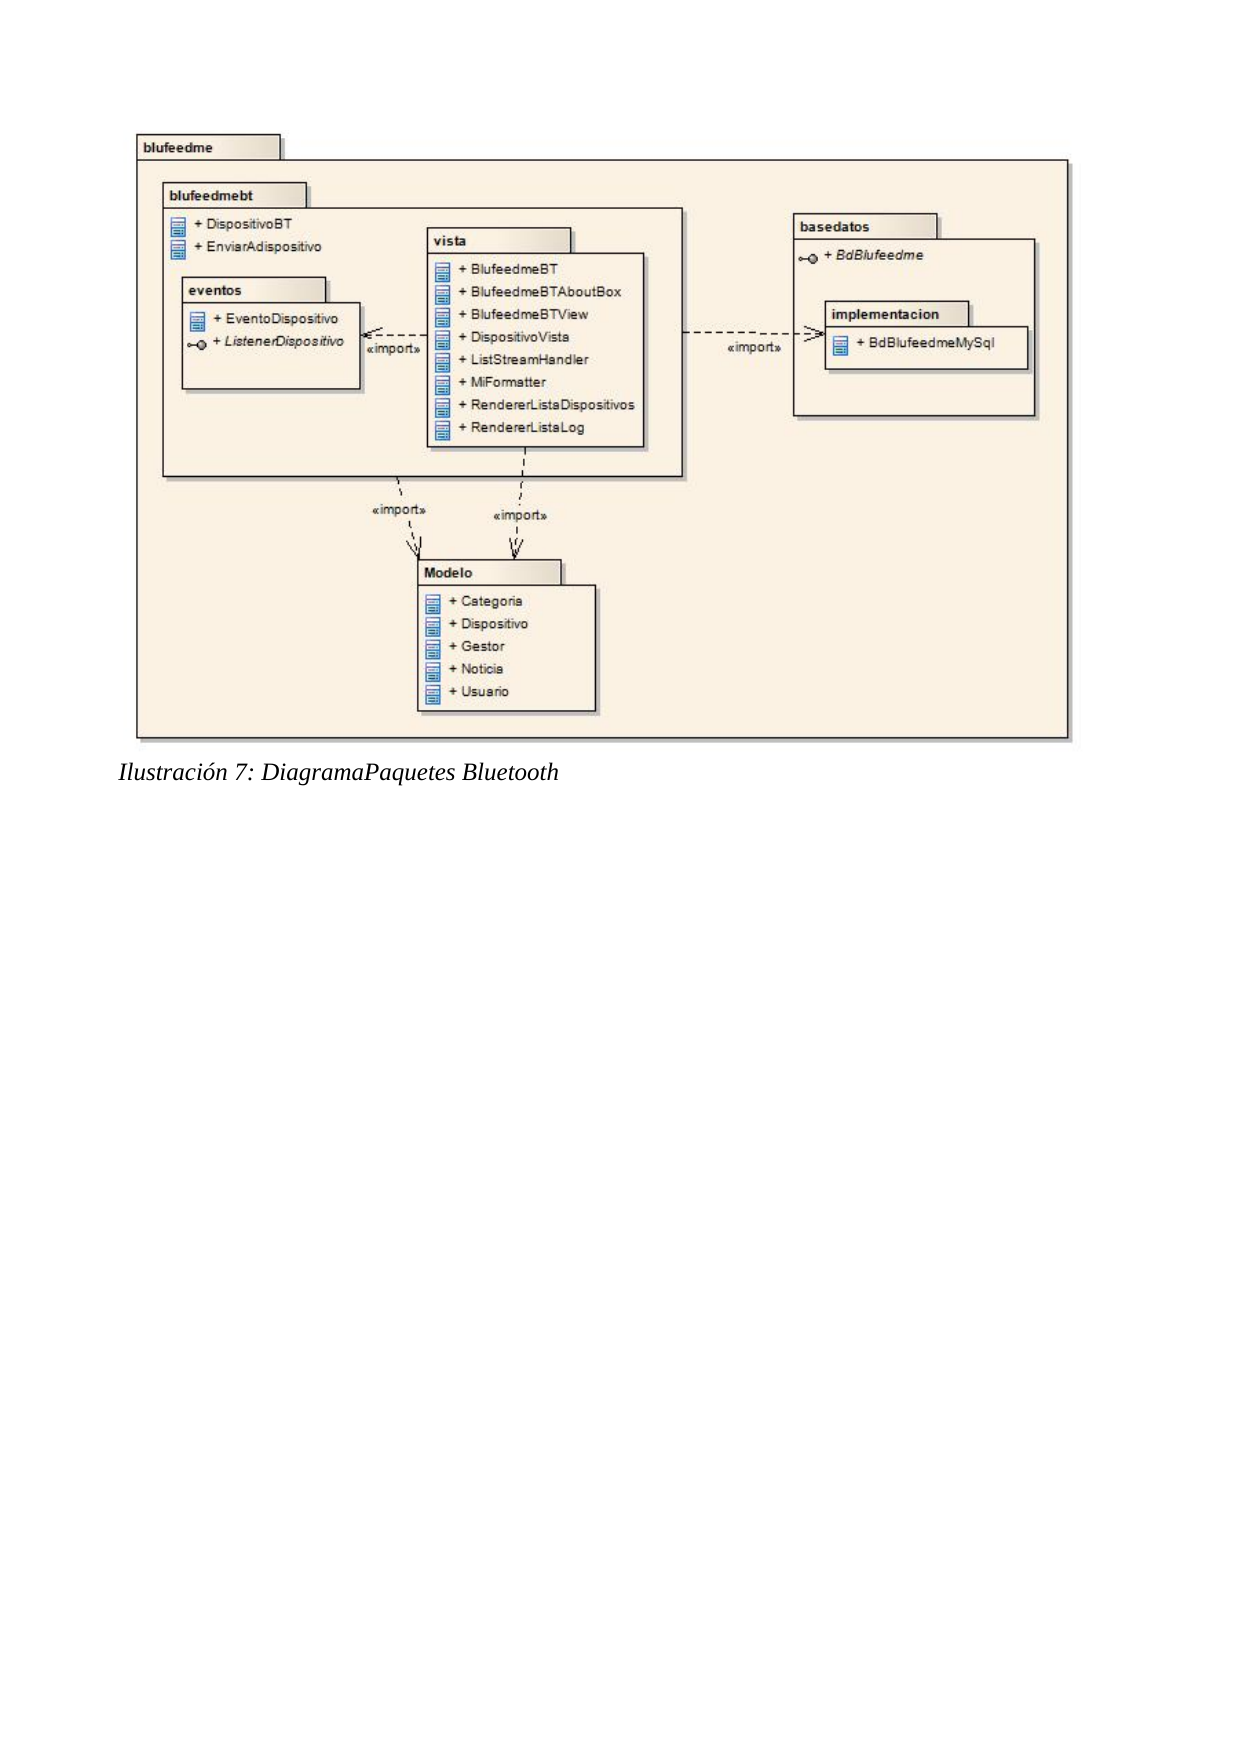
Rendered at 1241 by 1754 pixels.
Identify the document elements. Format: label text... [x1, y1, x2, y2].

text Ilustración 7: DiagramaPaquetes Bluetooth [118, 131, 1122, 786]
picture [118, 130, 1087, 758]
